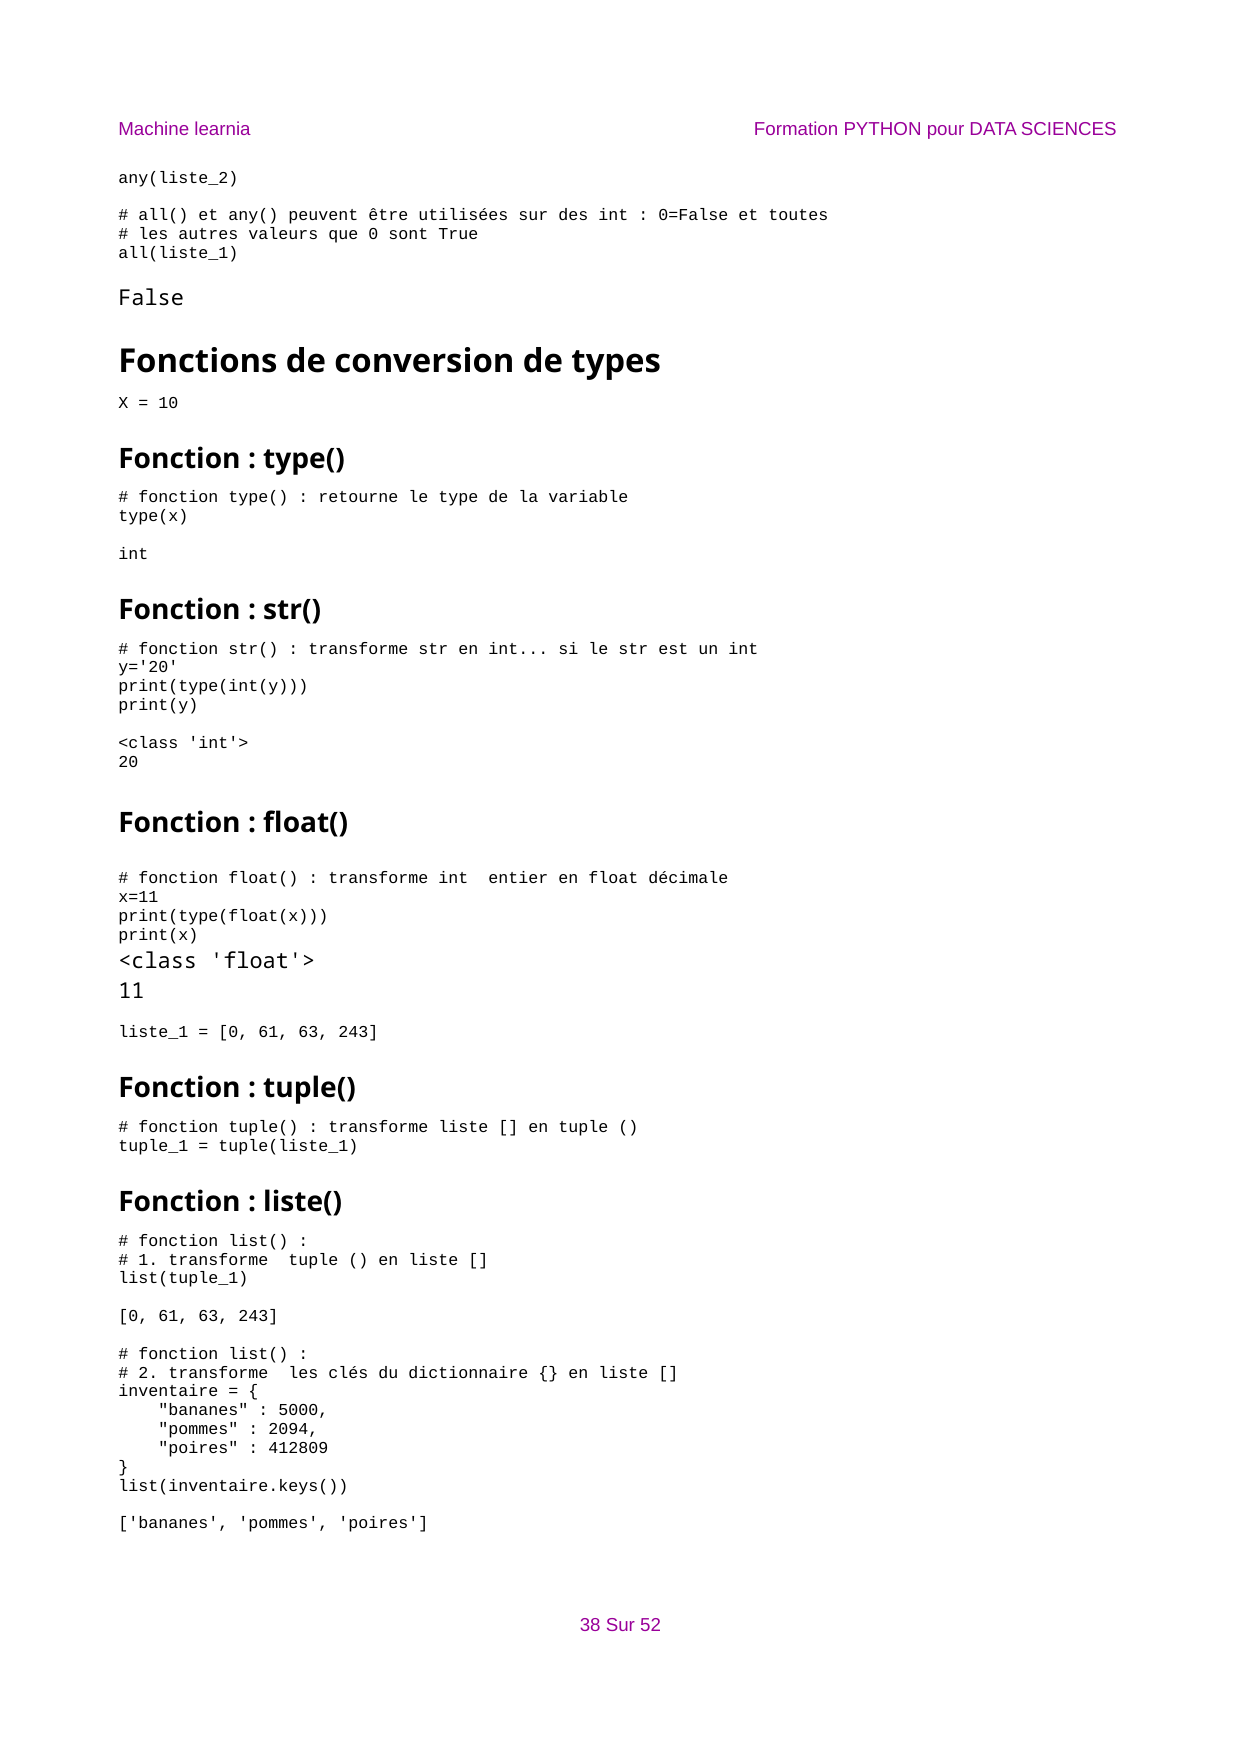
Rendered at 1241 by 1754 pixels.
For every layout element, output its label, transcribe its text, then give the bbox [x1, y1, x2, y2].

subtitle Fonction : liste() [118, 1181, 1122, 1220]
text "bananes" : 5000, [118, 1402, 1122, 1421]
text print(y) [118, 697, 1122, 716]
text any(liste_2) [118, 169, 1122, 188]
text # fonction list() : [118, 1232, 1122, 1251]
text x=11 [118, 889, 1122, 908]
text list(tuple_1) [118, 1270, 1122, 1289]
subtitle Fonctions de conversion de types [118, 337, 1122, 382]
text False [118, 282, 1122, 312]
text all(liste_1) [118, 244, 1122, 263]
text "poires" : 412809 [118, 1439, 1122, 1458]
text # 1. transforme tuple () en liste [] [118, 1251, 1122, 1270]
text [0, 61, 63, 243] [118, 1308, 1122, 1326]
text # les autres valeurs que 0 sont True [118, 226, 1122, 244]
text tuple_1 = tuple(liste_1) [118, 1137, 1122, 1156]
subtitle Fonction : str() [118, 589, 1122, 628]
text type(x) [118, 508, 1122, 527]
text # fonction list() : [118, 1345, 1122, 1364]
text "pommes" : 2094, [118, 1421, 1122, 1439]
text # fonction tuple() : transforme liste [] en tuple () [118, 1119, 1122, 1137]
text ['bananes', 'pommes', 'poires'] [118, 1515, 1122, 1534]
text 11 [118, 975, 1122, 1005]
text # fonction type() : retourne le type de la variable [118, 489, 1122, 508]
text # fonction str() : transforme str en int... si le str est un int [118, 640, 1122, 659]
subtitle Fonction : tuple() [118, 1068, 1122, 1106]
text print(x) [118, 927, 1122, 946]
text } [118, 1458, 1122, 1477]
text print(type(float(x))) [118, 908, 1122, 927]
text print(type(int(y))) [118, 678, 1122, 697]
text X = 10 [118, 394, 1122, 413]
text int [118, 546, 1122, 564]
subtitle Fonction : type() [118, 438, 1122, 476]
text inventaire = { [118, 1383, 1122, 1402]
text <class 'int'> [118, 734, 1122, 753]
text # fonction float() : transforme int entier en float décimale [118, 870, 1122, 889]
text liste_1 = [0, 61, 63, 243] [118, 1024, 1122, 1043]
subtitle Fonction : float() [118, 802, 1122, 840]
text 20 [118, 753, 1122, 772]
text # 2. transforme les clés du dictionnaire {} en liste [] [118, 1364, 1122, 1383]
text # all() et any() peuvent être utilisées sur des int : 0=False et toutes [118, 207, 1122, 226]
text y='20' [118, 659, 1122, 678]
text list(inventaire.keys()) [118, 1477, 1122, 1496]
text <class 'float'> [118, 946, 1122, 975]
